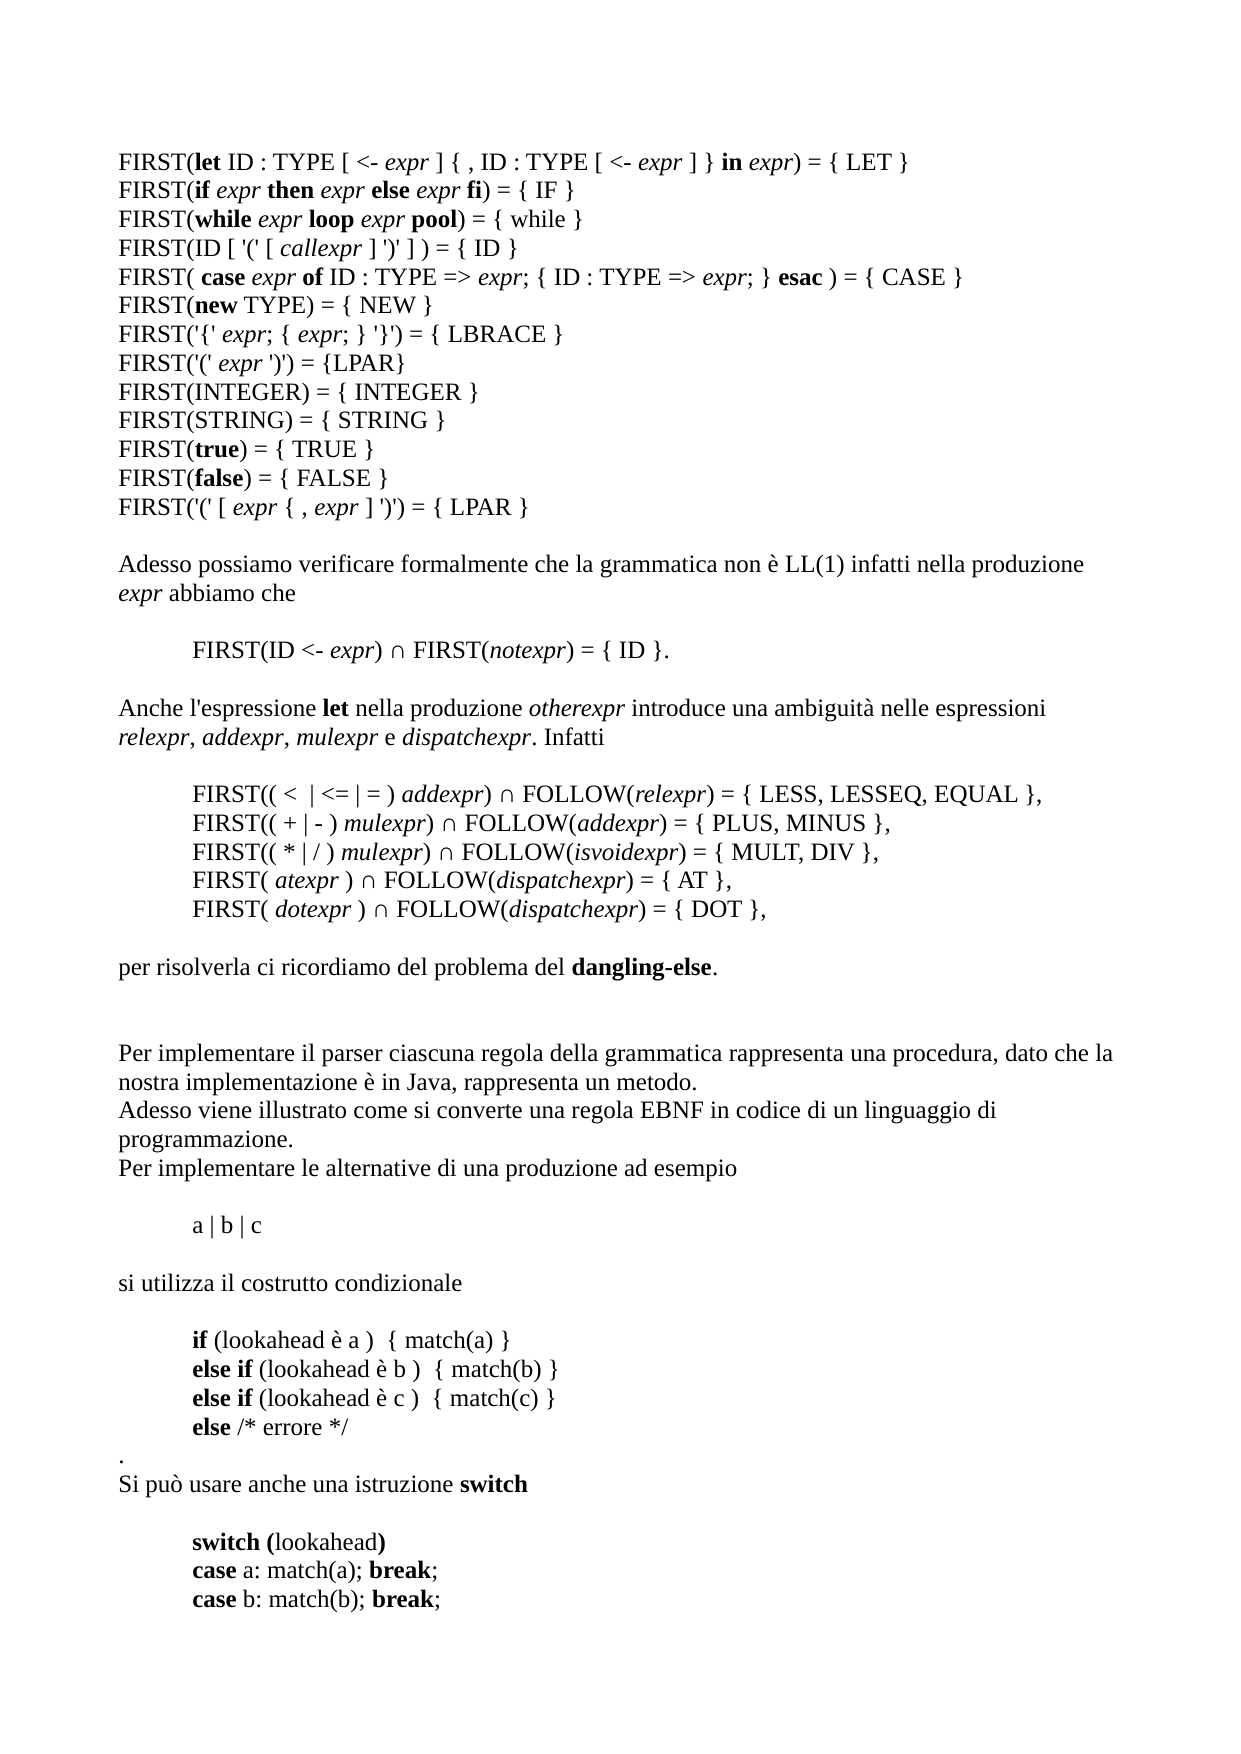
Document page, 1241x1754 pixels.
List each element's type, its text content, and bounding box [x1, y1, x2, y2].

text FIRST(( < | <= | = ) addexpr) ∩ FOLLOW(relexpr) = { LESS, LESSEQ, EQUAL }, [118, 779, 1122, 808]
text FIRST(ID <- expr) ∩ FIRST(notexpr) = { ID }. [118, 636, 1122, 664]
text FIRST(( * | / ) mulexpr) ∩ FOLLOW(isvoidexpr) = { MULT, DIV }, [118, 837, 1122, 866]
text FIRST(true) = { TRUE } [118, 434, 1122, 463]
text a | b | c [118, 1211, 1122, 1239]
text FIRST('(' expr ')') = {LPAR} [118, 348, 1122, 377]
text switch (lookahead) [118, 1527, 1122, 1556]
text FIRST( case expr of ID : TYPE => expr; { ID : TYPE => expr; } esac ) = { CASE } [118, 262, 1122, 291]
text FIRST(INTEGER) = { INTEGER } [118, 377, 1122, 406]
text FIRST( dotexpr ) ∩ FOLLOW(dispatchexpr) = { DOT }, [118, 894, 1122, 923]
text FIRST(if expr then expr else expr fi) = { IF } [118, 176, 1122, 204]
text case a: match(a); break; [118, 1556, 1122, 1584]
text FIRST('(' [ expr { , expr ] ')') = { LPAR } [118, 492, 1122, 521]
text Adesso viene illustrato come si converte una regola EBNF in codice di un linguaggio di programmazione. [118, 1096, 1122, 1153]
text Adesso possiamo verificare formalmente che la grammatica non è LL(1) infatti nella produzione expr abbiamo che [118, 549, 1122, 607]
text Per implementare le alternative di una produzione ad esempio [118, 1153, 1122, 1182]
text Si può usare anche una istruzione switch [118, 1469, 1122, 1498]
text case b: match(b); break; [118, 1584, 1122, 1613]
text FIRST(while expr loop expr pool) = { while } [118, 204, 1122, 233]
text . [118, 1441, 1122, 1469]
text else if (lookahead è c ) { match(c) } [118, 1383, 1122, 1412]
text else if (lookahead è b ) { match(b) } [118, 1354, 1122, 1383]
text FIRST(new TYPE) = { NEW } [118, 291, 1122, 319]
text if (lookahead è a ) { match(a) } [118, 1326, 1122, 1354]
text FIRST('{' expr; { expr; } '}') = { LBRACE } [118, 319, 1122, 348]
text FIRST(( + | - ) mulexpr) ∩ FOLLOW(addexpr) = { PLUS, MINUS }, [118, 808, 1122, 837]
text FIRST(false) = { FALSE } [118, 463, 1122, 492]
text FIRST(let ID : TYPE [ <- expr ] { , ID : TYPE [ <- expr ] } in expr) = { LET } [118, 147, 1122, 176]
text Per implementare il parser ciascuna regola della grammatica rappresenta una procedura, dato che la nostra implementazione è in Java, rappresenta un metodo. [118, 1038, 1122, 1096]
text Anche l'espressione let nella produzione otherexpr introduce una ambiguità nelle espressioni relexpr, addexpr, mulexpr e dispatchexpr. Infatti [118, 693, 1122, 751]
text per risolverla ci ricordiamo del problema del dangling-else. [118, 952, 1122, 981]
text FIRST(STRING) = { STRING } [118, 406, 1122, 434]
text FIRST( atexpr ) ∩ FOLLOW(dispatchexpr) = { AT }, [118, 866, 1122, 894]
text si utilizza il costrutto condizionale [118, 1268, 1122, 1297]
text FIRST(ID [ '(' [ callexpr ] ')' ] ) = { ID } [118, 233, 1122, 262]
text else /* errore */ [118, 1412, 1122, 1441]
